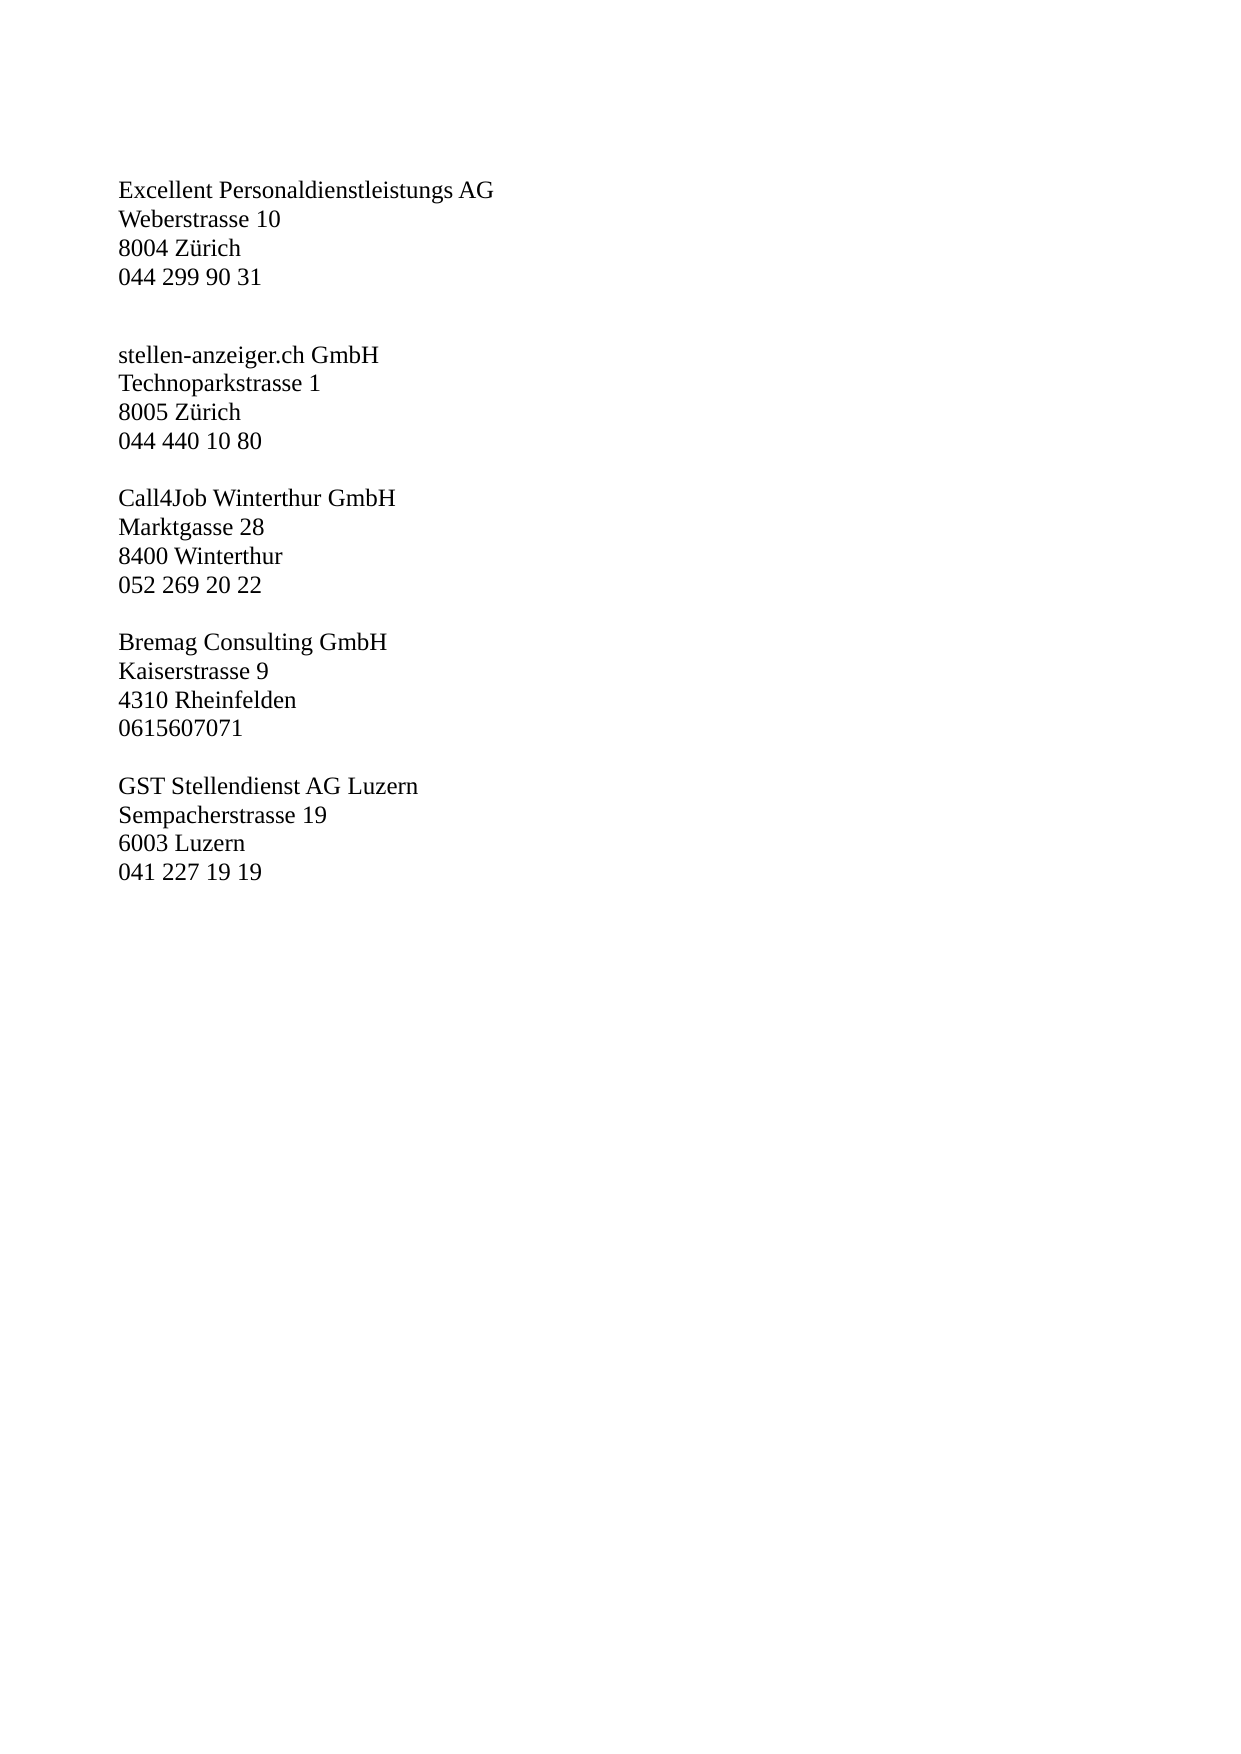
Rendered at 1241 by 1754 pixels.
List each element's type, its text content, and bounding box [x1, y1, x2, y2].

text 044 299 90 31 [118, 262, 1122, 291]
text Excellent Personaldienstleistungs AG [118, 176, 1122, 204]
text Call4Job Winterthur GmbH Marktgasse 28 8400 Winterthur 052 269 20 22 [118, 483, 1122, 598]
text stellen-anzeiger.ch GmbH Technoparkstrasse 1 8005 Zürich [118, 340, 1122, 426]
text 044 440 10 80 [118, 426, 1122, 455]
text Weberstrasse 10 [118, 204, 1122, 233]
text Bremag Consulting GmbH Kaiserstrasse 9 4310 Rheinfelden 0615607071 [118, 627, 1122, 742]
text GST Stellendienst AG Luzern Sempacherstrasse 19 6003 Luzern 041 227 19 19 [118, 771, 1122, 886]
text 8004 Zürich [118, 233, 1122, 262]
